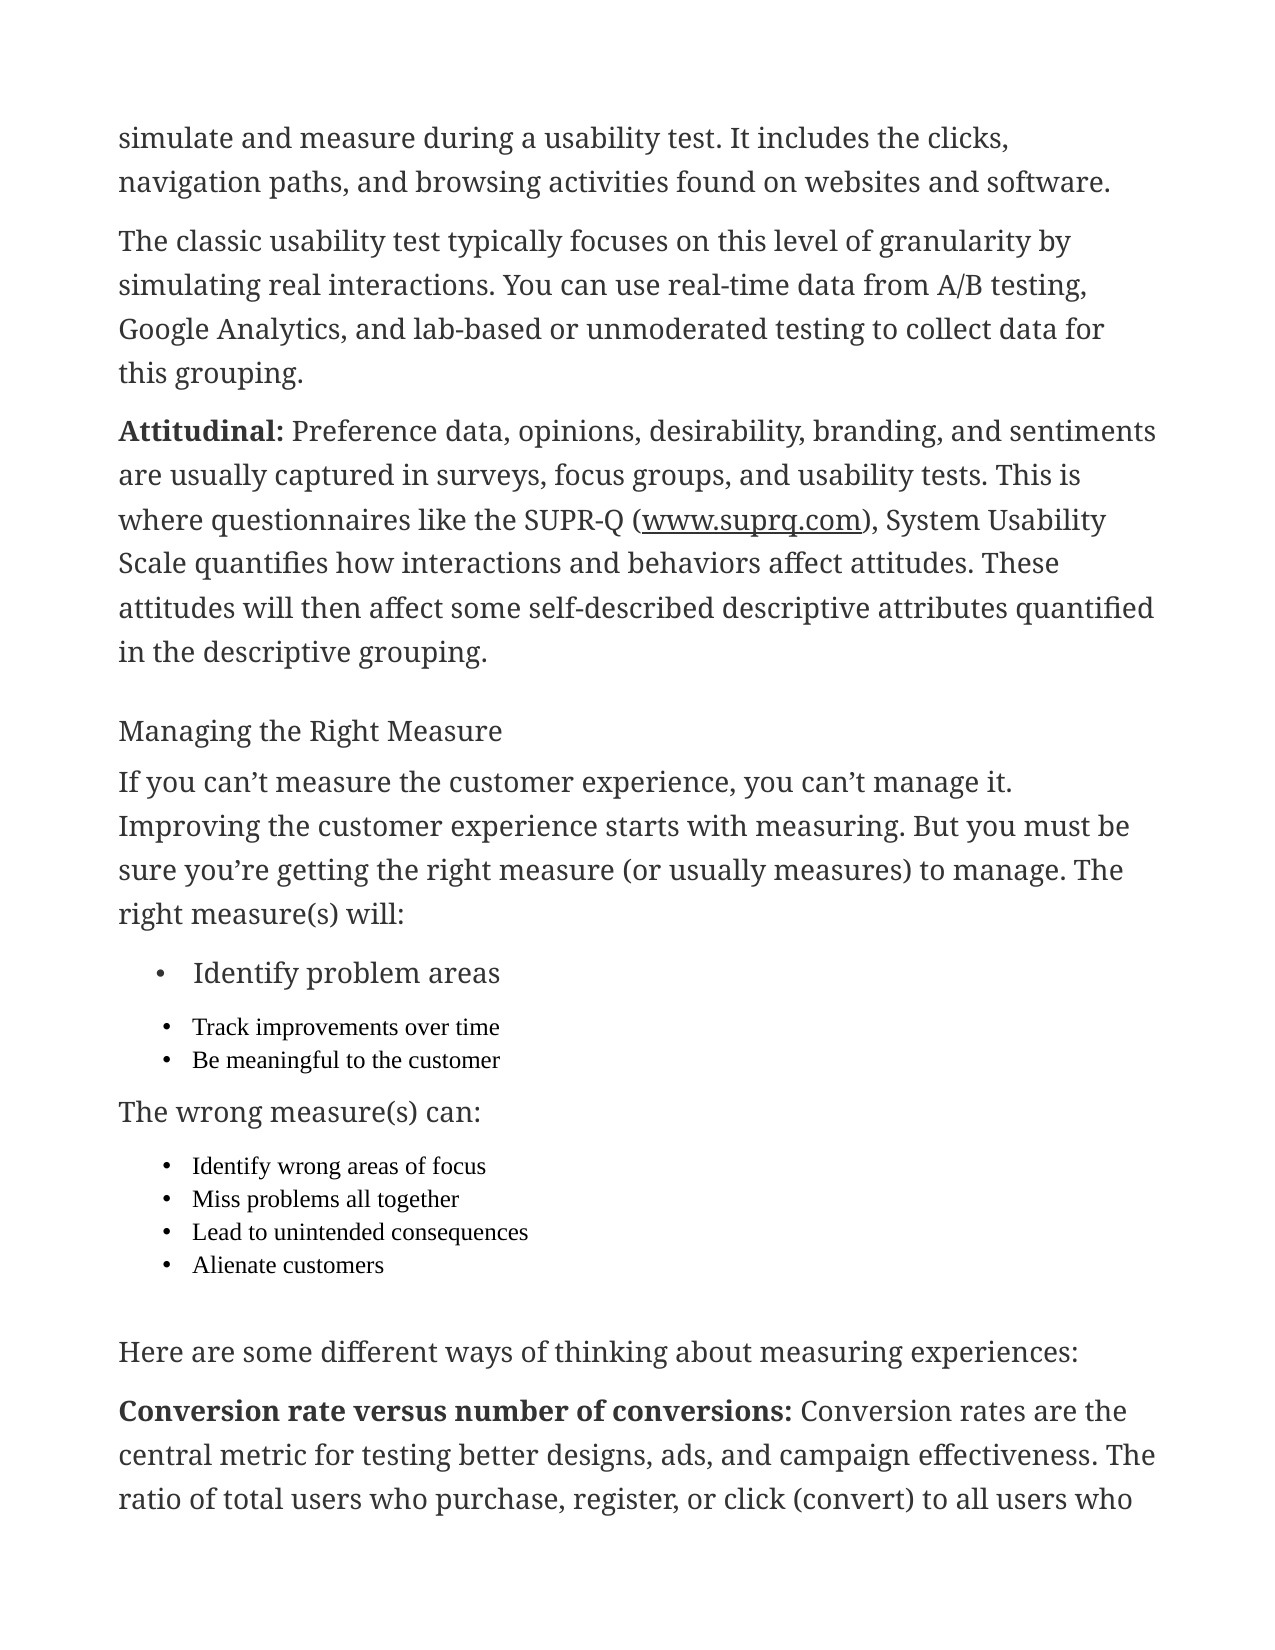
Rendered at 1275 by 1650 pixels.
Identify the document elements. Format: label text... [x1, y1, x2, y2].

text Conversion rate versus number of conversions: Conversion rates are the central metric for testing better designs, ads, and campaign effectiveness. The ratio of total users who purchase, register, or click (convert) to all users who [118, 1391, 1157, 1517]
text The classic usability test typically focuses on this level of granularity by simulating real interactions. You can use real-time data from A/B testing, Google Analytics, and lab-based or unmoderated testing to collect data for this grouping. [118, 221, 1157, 391]
list Track improvements over time [162, 1012, 1157, 1041]
list Lead to unintended consequences [162, 1217, 1157, 1246]
subtitle Managing the Right Measure [118, 711, 1157, 750]
text The wrong measure(s) can: [118, 1092, 1157, 1131]
list Identify wrong areas of focus [162, 1151, 1157, 1180]
list Alienate customers [162, 1250, 1157, 1279]
text Here are some different ways of thinking about measuring experiences: [118, 1298, 1157, 1371]
text simulate and measure during a usability test. It includes the clicks, navigation paths, and browsing activities found on websites and software. [118, 118, 1157, 201]
list Miss problems all together [162, 1184, 1157, 1213]
list Identify problem areas [156, 953, 1157, 991]
list Be meaningful to the customer [162, 1045, 1157, 1073]
text If you can’t measure the customer experience, you can’t manage it. Improving the customer experience starts with measuring. But you must be sure you’re getting the right measure (or usually measures) to manage. The right measure(s) will: [118, 762, 1157, 933]
text Attitudinal: Preference data, opinions, desirability, branding, and sentiments are usually captured in surveys, focus groups, and usability tests. This is where questionnaires like the SUPR-Q (www.suprq.com), System Usability Scale quantifies how interactions and behaviors affect attitudes. These attitudes will then affect some self-described descriptive attributes quantified in the descriptive grouping. [118, 412, 1157, 670]
